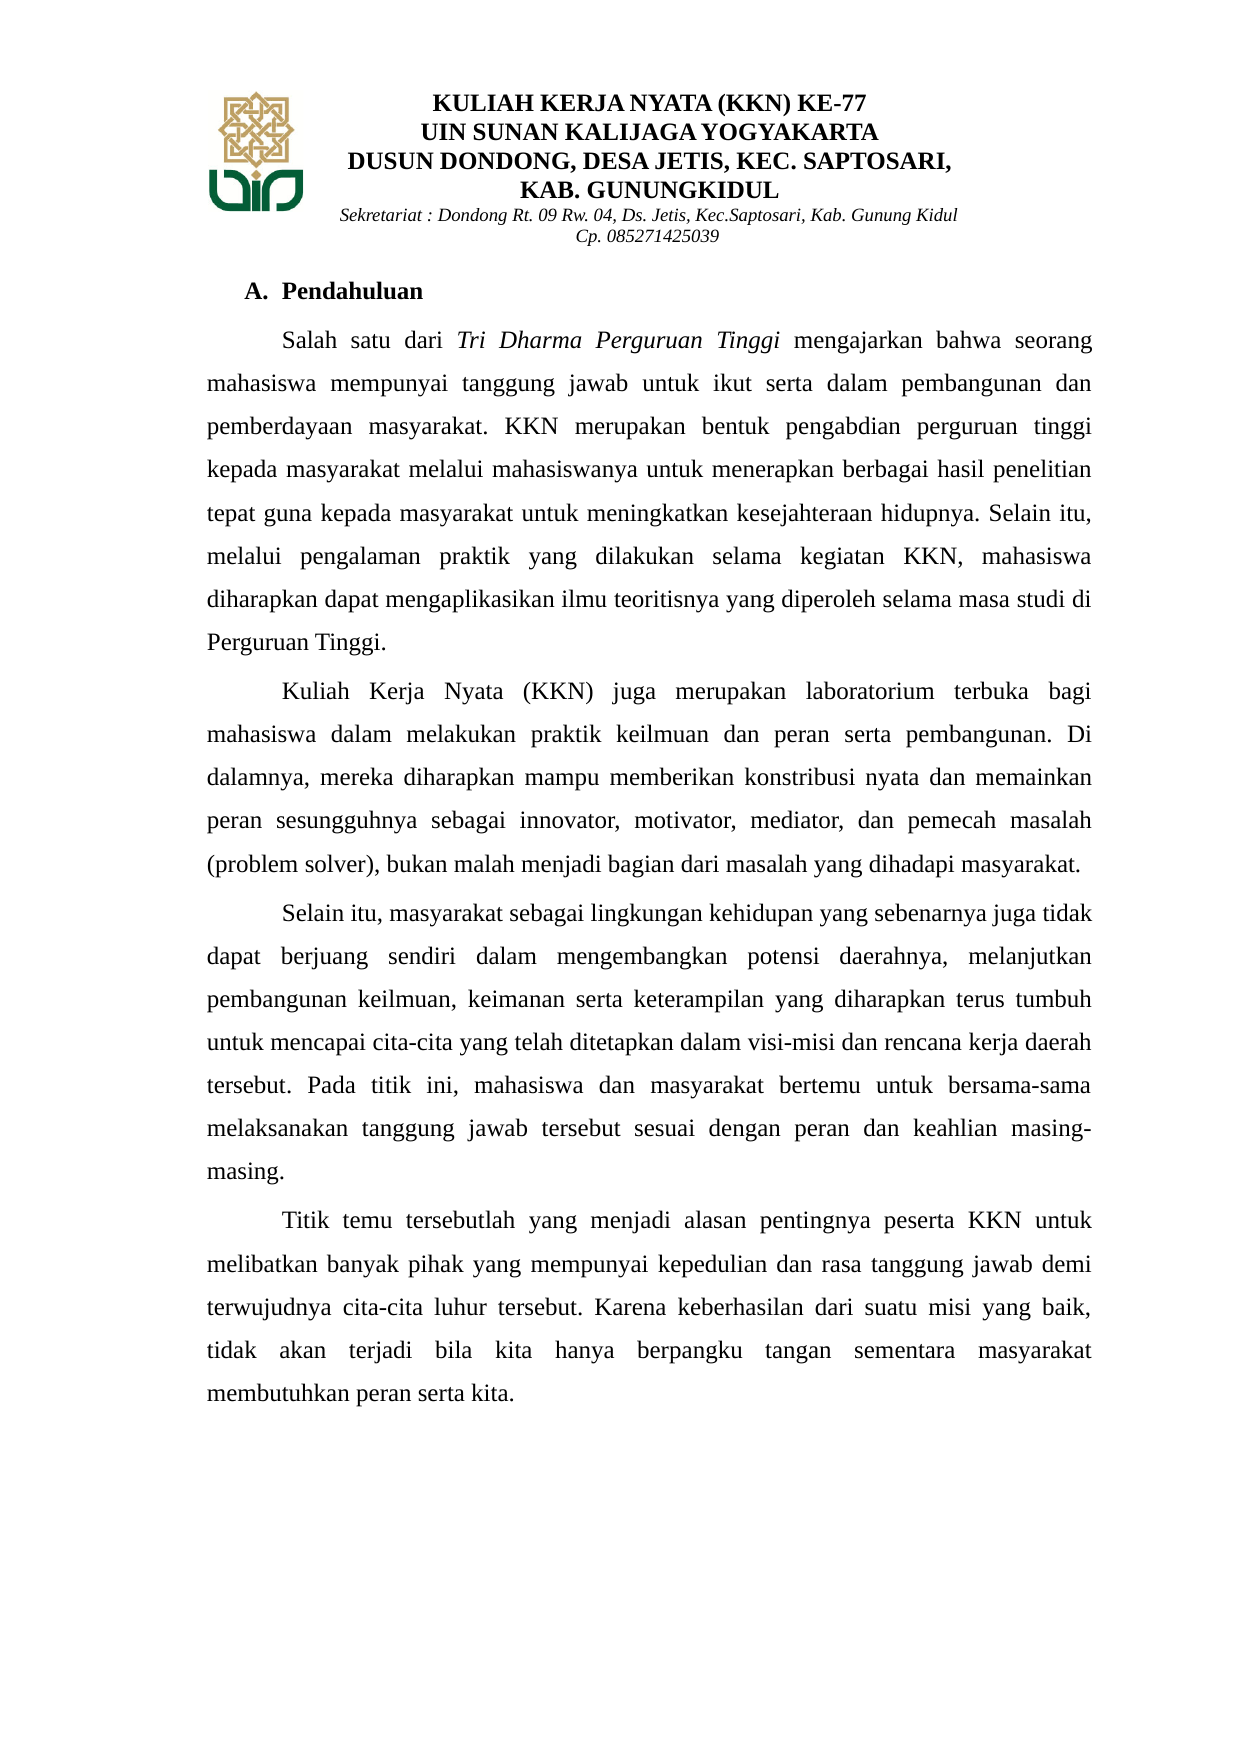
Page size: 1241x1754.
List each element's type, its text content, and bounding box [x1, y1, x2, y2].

text Selain itu, masyarakat sebagai lingkungan kehidupan yang sebenarnya juga tidak dapat berjuang sendiri dalam mengembangkan potensi daerahnya, melanjutkan pembangunan keilmuan, keimanan serta keterampilan yang diharapkan terus tumbuh untuk mencapai cita-cita yang telah ditetapkan dalam visi-misi dan rencana kerja daerah tersebut. Pada titik ini, mahasiswa dan masyarakat bertemu untuk bersama-sama melaksanakan tanggung jawab tersebut sesuai dengan peran dan keahlian masing-masing. [207, 898, 1093, 1185]
list Pendahuluan [244, 276, 1093, 305]
text Salah satu dari Tri Dharma Perguruan Tinggi mengajarkan bahwa seorang mahasiswa mempunyai tanggung jawab untuk ikut serta dalam pembangunan dan pemberdayaan masyarakat. KKN merupakan bentuk pengabdian perguruan tinggi kepada masyarakat melalui mahasiswanya untuk menerapkan berbagai hasil penelitian tepat guna kepada masyarakat untuk meningkatkan kesejahteraan hidupnya. Selain itu, melalui pengalaman praktik yang dilakukan selama kegiatan KKN, mahasiswa diharapkan dapat mengaplikasikan ilmu teoritisnya yang diperoleh selama masa studi di Perguruan Tinggi. [207, 325, 1093, 656]
picture [208, 90, 304, 212]
text Titik temu tersebutlah yang menjadi alasan pentingnya peserta KKN untuk melibatkan banyak pihak yang mempunyai kepedulian dan rasa tanggung jawab demi terwujudnya cita-cita luhur tersebut. Karena keberhasilan dari suatu misi yang baik, tidak akan terjadi bila kita hanya berpangku tangan sementara masyarakat membutuhkan peran serta kita. [207, 1206, 1093, 1407]
text Kuliah Kerja Nyata (KKN) juga merupakan laboratorium terbuka bagi mahasiswa dalam melakukan praktik keilmuan dan peran serta pembangunan. Di dalamnya, mereka diharapkan mampu memberikan konstribusi nyata dan memainkan peran sesungguhnya sebagai innovator, motivator, mediator, dan pemecah masalah (problem solver), bukan malah menjadi bagian dari masalah yang dihadapi masyarakat. [207, 676, 1093, 877]
